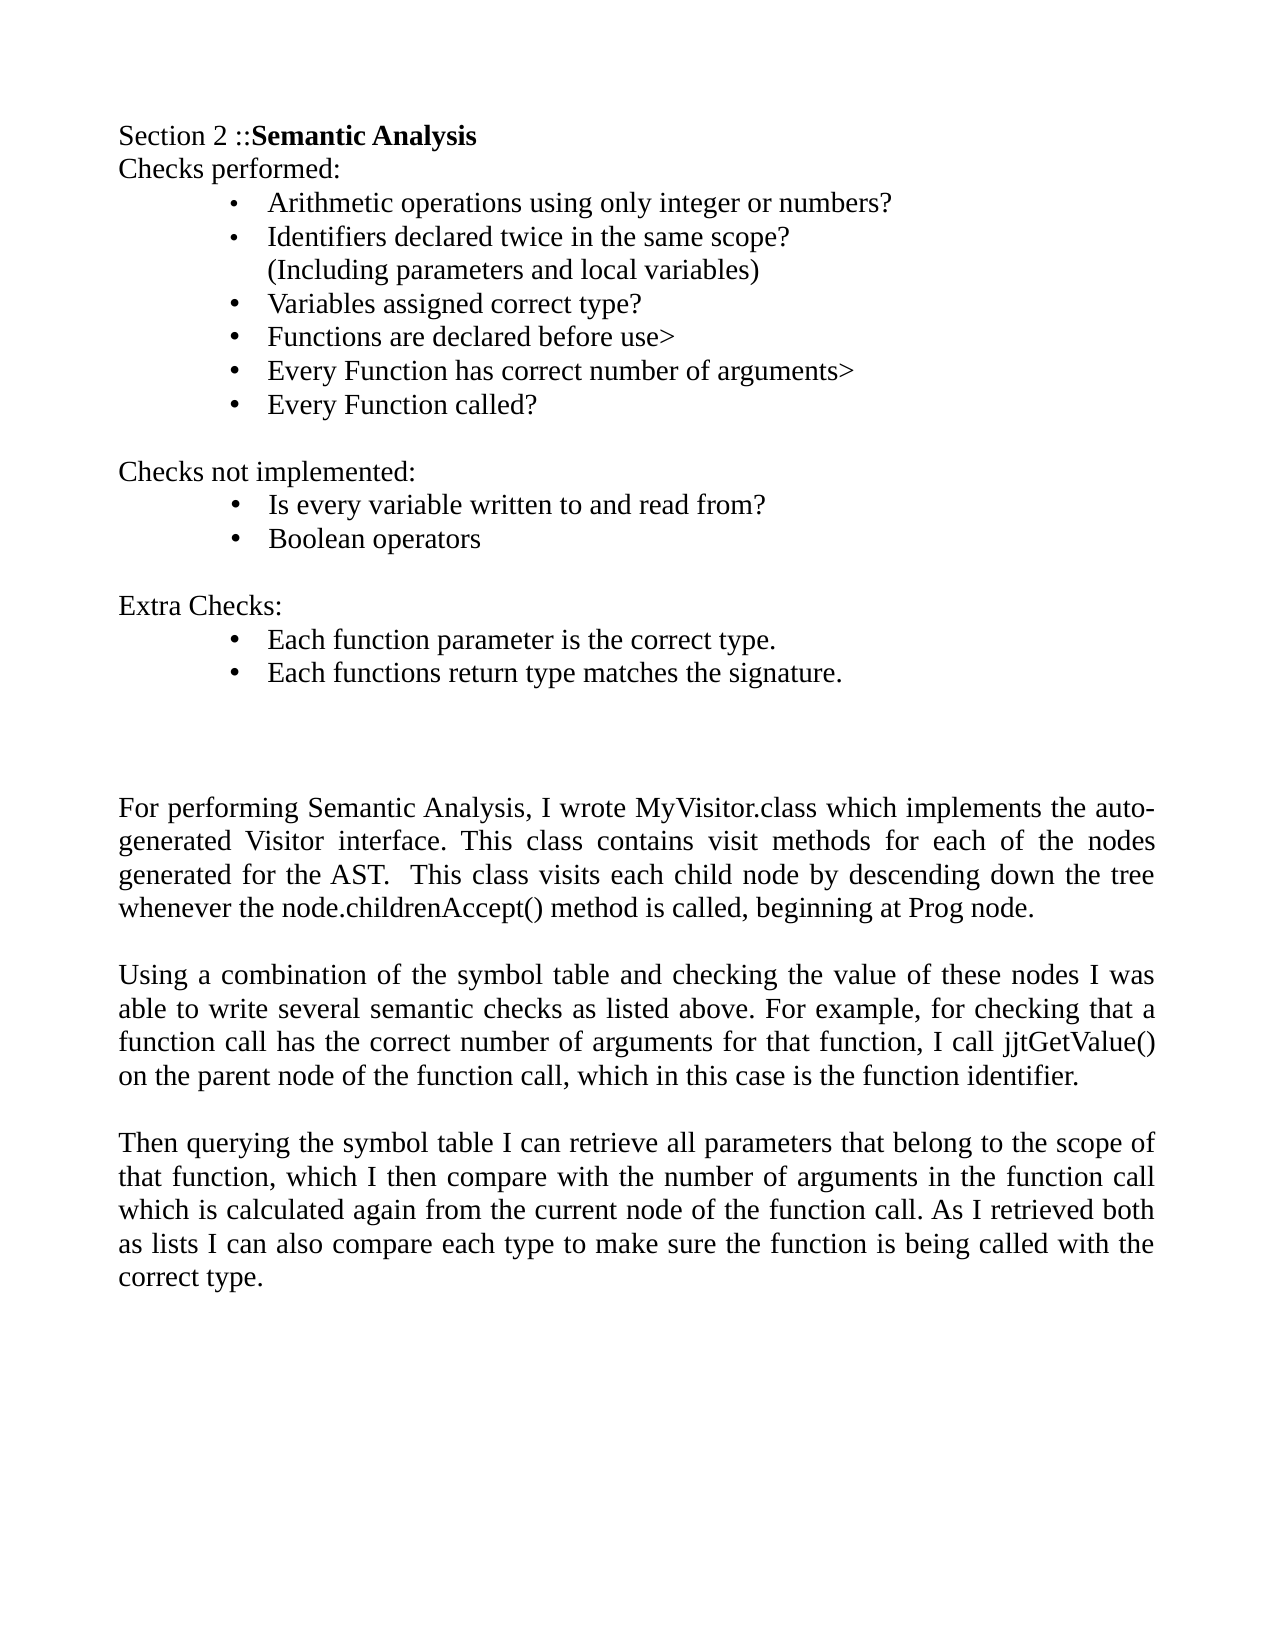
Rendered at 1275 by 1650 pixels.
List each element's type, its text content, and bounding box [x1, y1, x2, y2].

list Each functions return type matches the signature. [229, 656, 1157, 689]
list Every Function called? [229, 387, 1157, 420]
text Extra Checks: [118, 588, 1157, 622]
text Then querying the symbol table I can retrieve all parameters that belong to the scope of that function, which I then compare with the number of arguments in the function call which is calculated again from the current node of the function call. As I retrieved both as lists I can also compare each type to make sure the function is being called with the correct type. [118, 1125, 1157, 1293]
text Using a combination of the symbol table and checking the value of these nodes I was able to write several semantic checks as listed above. For example, for checking that a function call has the correct number of arguments for that function, I call jjtGetValue() on the parent node of the function call, which in this case is the function identifier. [118, 957, 1157, 1092]
text For performing Semantic Analysis, I wrote MyVisitor.class which implements the auto-generated Visitor interface. This class contains visit methods for each of the nodes generated for the AST. This class visits each child node by descending down the tree whenever the node.childrenAccept() method is called, beginning at Prog node. [118, 790, 1157, 924]
list Each function parameter is the correct type. [229, 622, 1157, 656]
text Checks performed: [118, 152, 1157, 185]
list Functions are declared before use> [229, 319, 1157, 353]
list Arithmetic operations using only integer or numbers? [229, 185, 1157, 219]
text Section 2 ::Semantic Analysis [118, 118, 1157, 152]
text Checks not implemented: [118, 454, 1157, 487]
list Identifiers declared twice in the same scope? [229, 219, 1157, 252]
list Every Function has correct number of arguments> [229, 353, 1157, 387]
list Variables assigned correct type? [229, 286, 1157, 319]
list (Including parameters and local variables) [229, 252, 1157, 286]
list Is every variable written to and read from? [231, 487, 1157, 521]
list Boolean operators [231, 521, 1157, 555]
